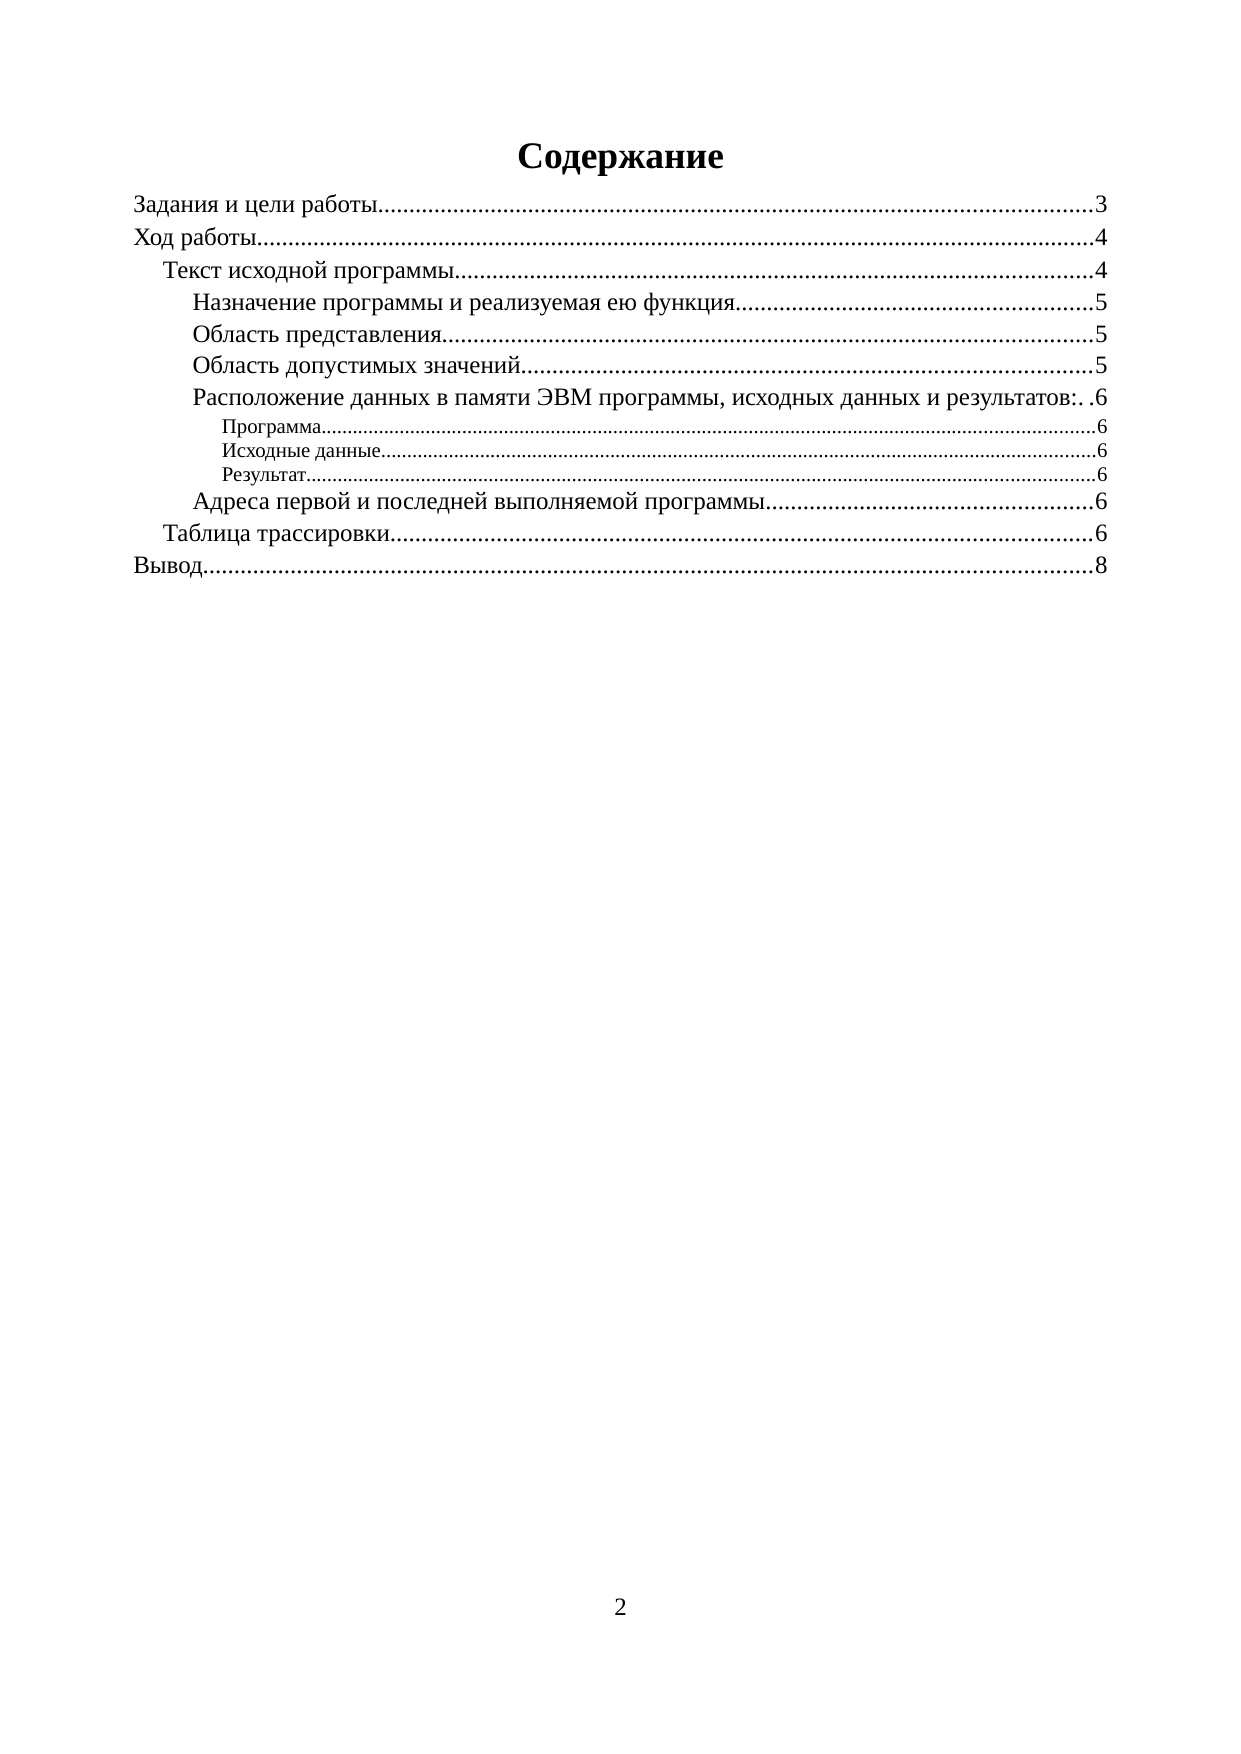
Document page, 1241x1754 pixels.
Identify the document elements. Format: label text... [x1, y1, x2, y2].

text Содержание [133, 133, 1107, 176]
text Область представления 5 [192, 319, 1107, 347]
text Исходные данные 6 [222, 438, 1107, 462]
text Результат 6 [222, 462, 1107, 486]
text Вывод 8 [133, 550, 1107, 578]
text Текст исходной программы 4 [163, 255, 1107, 284]
text Таблица трассировки 6 [163, 518, 1107, 547]
text Расположение данных в памяти ЭВМ программы, исходных данных и результатов: 6 [192, 382, 1107, 411]
text Программа 6 [222, 414, 1107, 438]
text Ход работы 4 [133, 222, 1107, 251]
text Задания и цели работы 3 [133, 189, 1107, 217]
text Область допустимых значений 5 [192, 351, 1107, 379]
text Назначение программы и реализуемая ею функция 5 [192, 287, 1107, 316]
text Адреса первой и последней выполняемой программы 6 [192, 486, 1107, 515]
